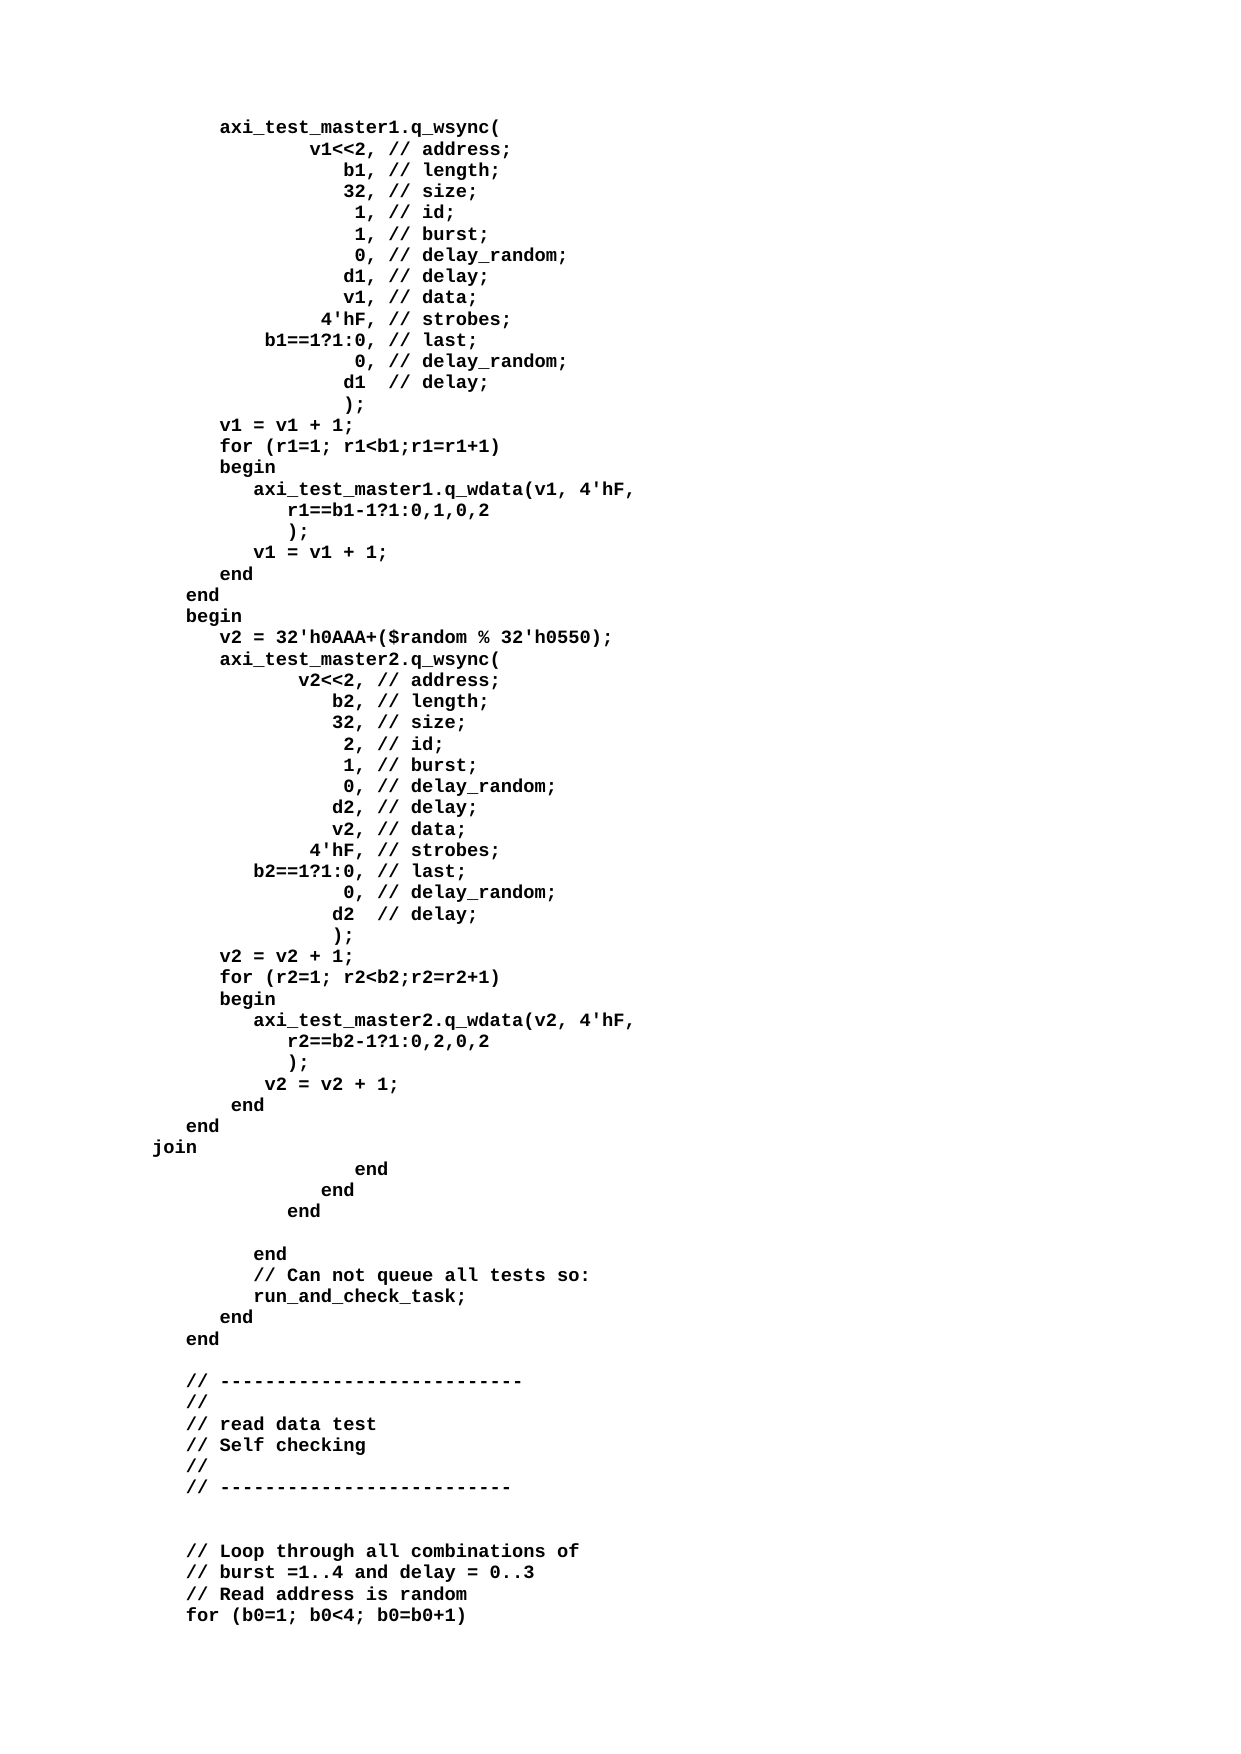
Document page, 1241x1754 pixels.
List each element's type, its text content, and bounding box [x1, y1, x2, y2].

text axi_test_master1.q_wsync( v1<<2, // address; b1, // length; 32, // size; 1, // id; 1, // burst; 0, // delay_random; d1, // delay; v1, // data; 4'hF, // strobes; b1==1?1:0, // last; 0, // delay_random; d1 // delay; ); v1 = v1 + 1; for (r1=1; r1<b1;r1=r1+1) begin axi_test_master1.q_wdata(v1, 4'hF, r1==b1-1?1:0,1,0,2 ); v1 = v1 + 1; end end begin v2 = 32'h0AAA+($random % 32'h0550); axi_test_master2.q_wsync( v2<<2, // address; b2, // length; 32, // size; 2, // id; 1, // burst; 0, // delay_random; d2, // delay; v2, // data; 4'hF, // strobes; b2==1?1:0, // last; 0, // delay_random; d2 // delay; ); v2 = v2 + 1; for (r2=1; r2<b2;r2=r2+1) begin axi_test_master2.q_wdata(v2, 4'hF, r2==b2-1?1:0,2,0,2 ); v2 = v2 + 1; end end join end end end end // Can not queue all tests so: run_and_check_task; end end // --------------------------- // // read data test // Self checking // // -------------------------- // Loop through all combinations of // burst =1..4 and delay = 0..3 // Read address is random for (b0=1; b0<4; b0=b0+1) [118, 118, 1122, 1627]
